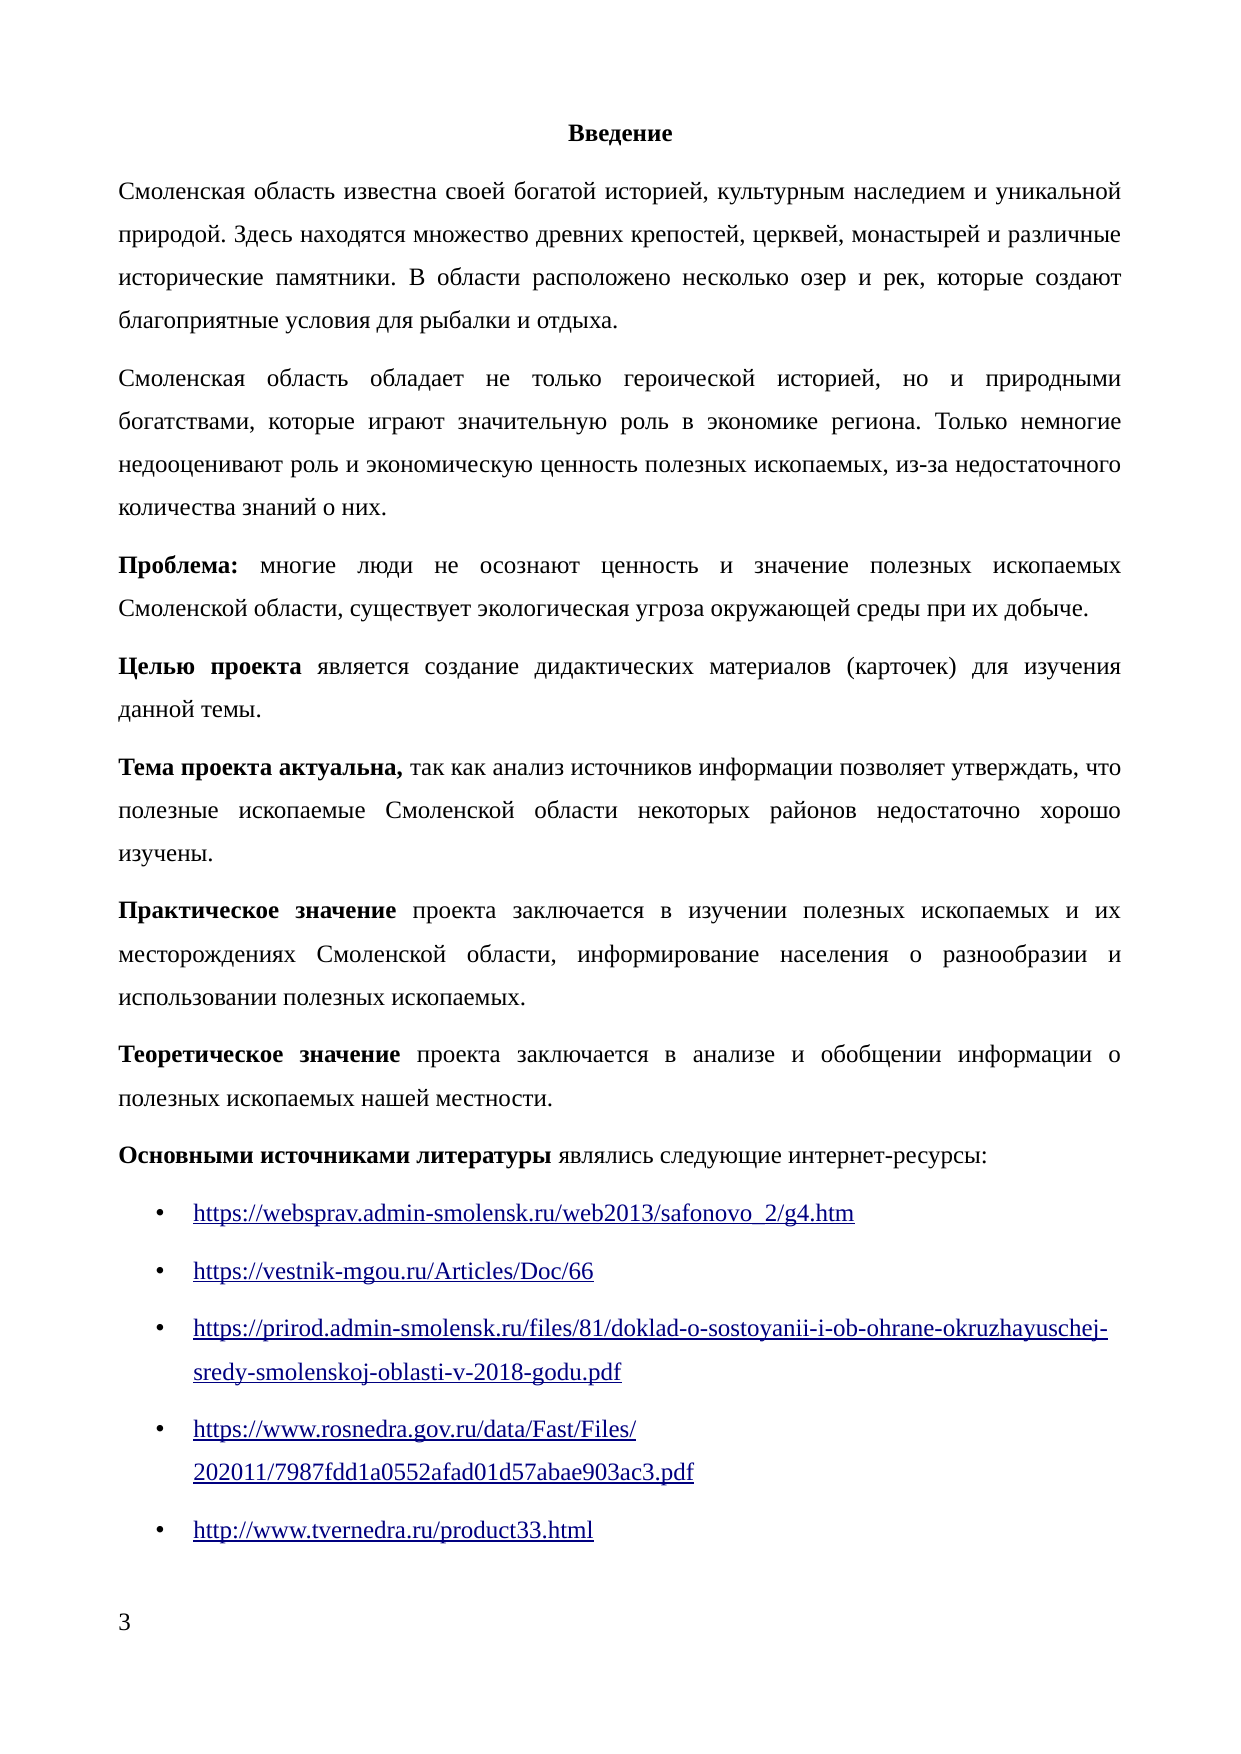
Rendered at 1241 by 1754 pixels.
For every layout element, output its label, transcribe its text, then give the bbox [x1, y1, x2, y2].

text Смоленская область обладает не только героической историей, но и природными богатствами, которые играют значительную роль в экономике региона. Только немногие недооценивают роль и экономическую ценность полезных ископаемых, из-за недостаточного количества знаний о них. [118, 363, 1122, 521]
list https://www.rosnedra.gov.ru/data/Fast/Files/202011/7987fdd1a0552afad01d57abae903ac3.pdf [156, 1414, 1122, 1486]
text Целью проекта является создание дидактических материалов (карточек) для изучения данной темы. [118, 651, 1122, 723]
text Смоленская область известна своей богатой историей, культурным наследием и уникальной природой. Здесь находятся множество древних крепостей, церквей, монастырей и различные исторические памятники. В области расположено несколько озер и рек, которые создают благоприятные условия для рыбалки и отдыха. [118, 176, 1122, 334]
text Тема проекта актуальна, так как анализ источников информации позволяет утверждать, что полезные ископаемые Смоленской области некоторых районов недостаточно хорошо изучены. [118, 752, 1122, 867]
list https://websprav.admin-smolensk.ru/web2013/safonovo_2/g4.htm [156, 1198, 1122, 1227]
list https://vestnik-mgou.ru/Articles/Doc/66 [156, 1256, 1122, 1284]
text Введение [118, 118, 1122, 147]
text Теоретическое значение проекта заключается в анализе и обобщении информации о полезных ископаемых нашей местности. [118, 1039, 1122, 1111]
text Проблема: многие люди не осознают ценность и значение полезных ископаемых Смоленской области, существует экологическая угроза окружающей среды при их добыче. [118, 550, 1122, 622]
list https://prirod.admin-smolensk.ru/files/81/doklad-o-sostoyanii-i-ob-ohrane-okruzhayuschej-sredy-smolenskoj-oblasti-v-2018-godu.pdf [156, 1313, 1122, 1385]
list http://www.tvernedra.ru/product33.html [156, 1515, 1122, 1544]
text Основными источниками литературы являлись следующие интернет-ресурсы: [118, 1140, 1122, 1169]
text Практическое значение проекта заключается в изучении полезных ископаемых и их месторождениях Смоленской области, информирование населения о разнообразии и использовании полезных ископаемых. [118, 896, 1122, 1011]
